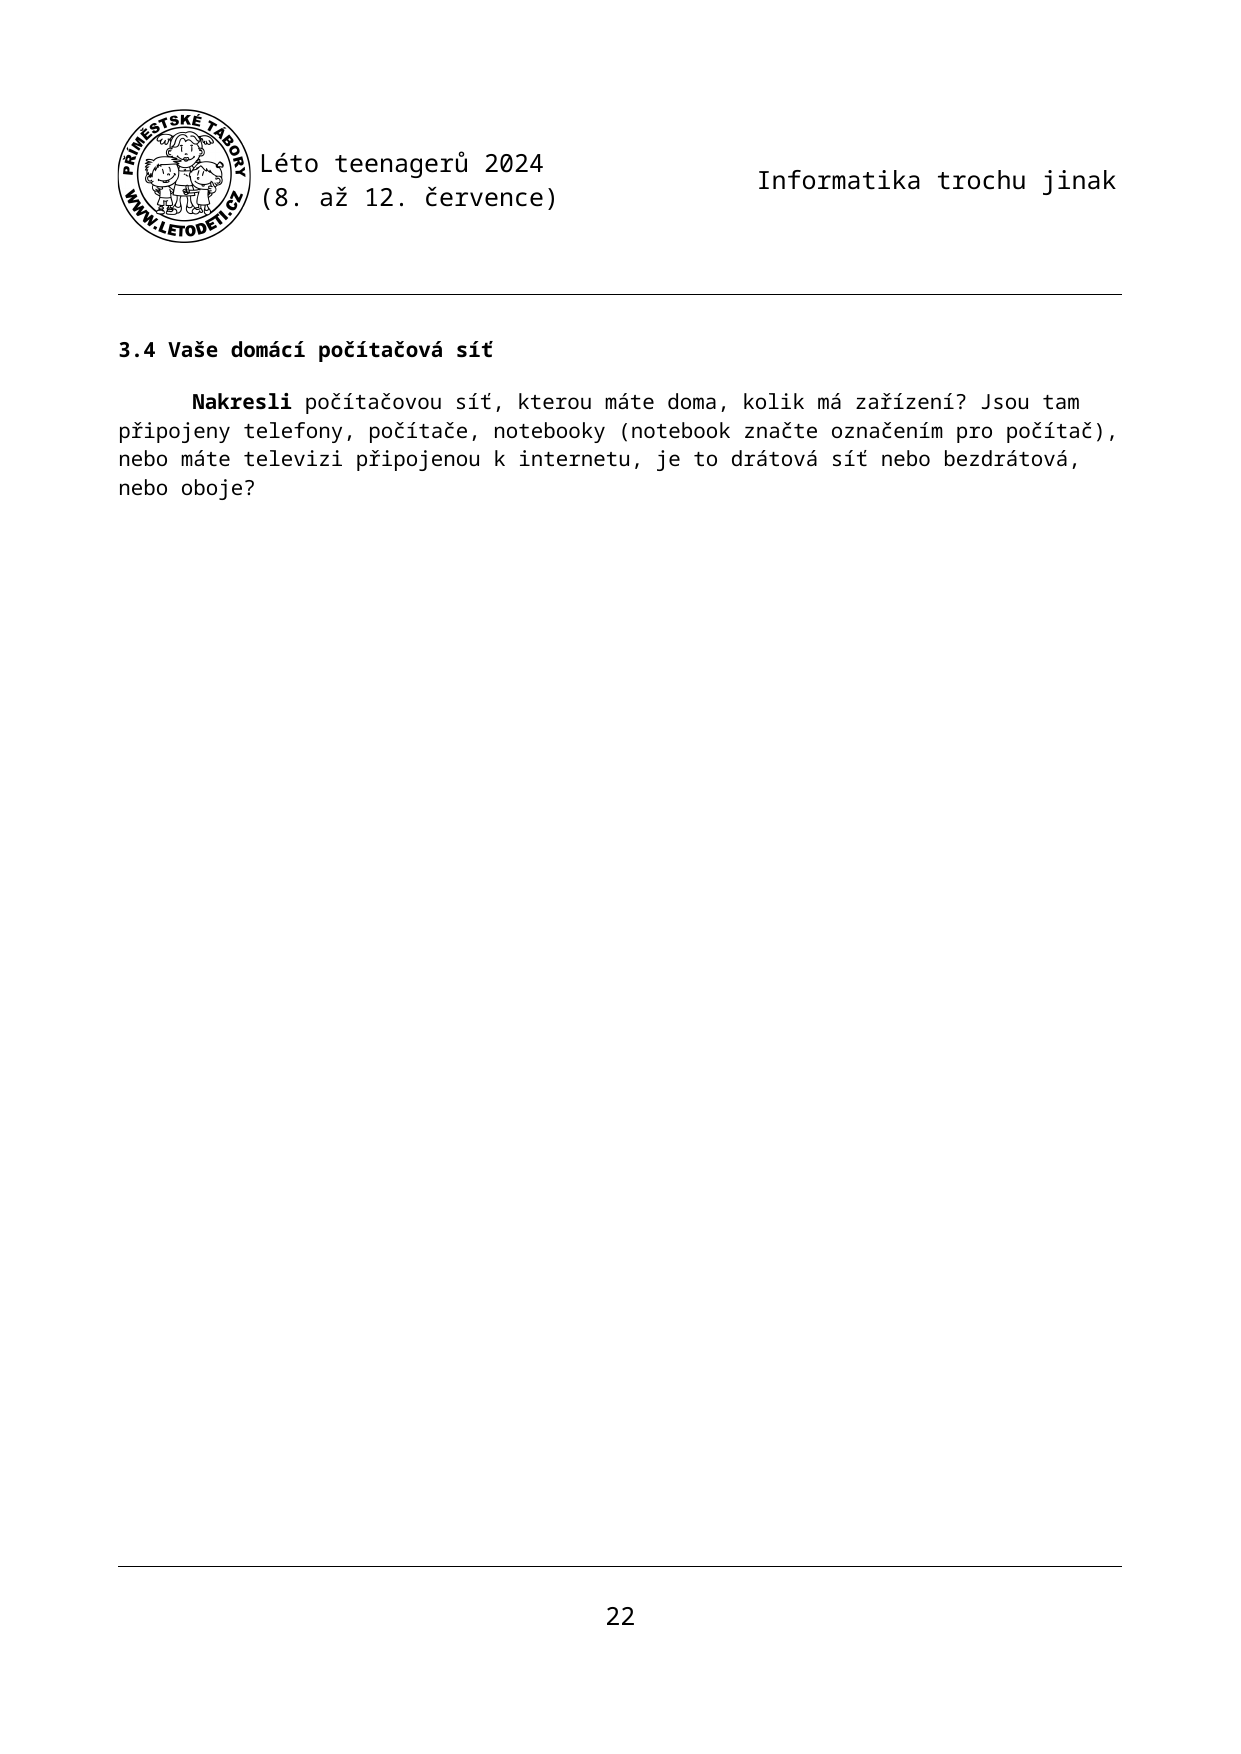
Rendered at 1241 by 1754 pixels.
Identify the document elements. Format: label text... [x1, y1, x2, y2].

picture [117, 107, 251, 243]
text Nakresli počítačovou síť, kterou máte doma, kolik má zařízení? Jsou tam připojeny telefony, počítače, notebooky (notebook značte označením pro počítač), nebo máte televizi připojenou k internetu, je to drátová síť nebo bezdrátová, nebo oboje? [118, 387, 1122, 501]
text 3.4 Vaše domácí počítačová síť [118, 335, 1122, 364]
